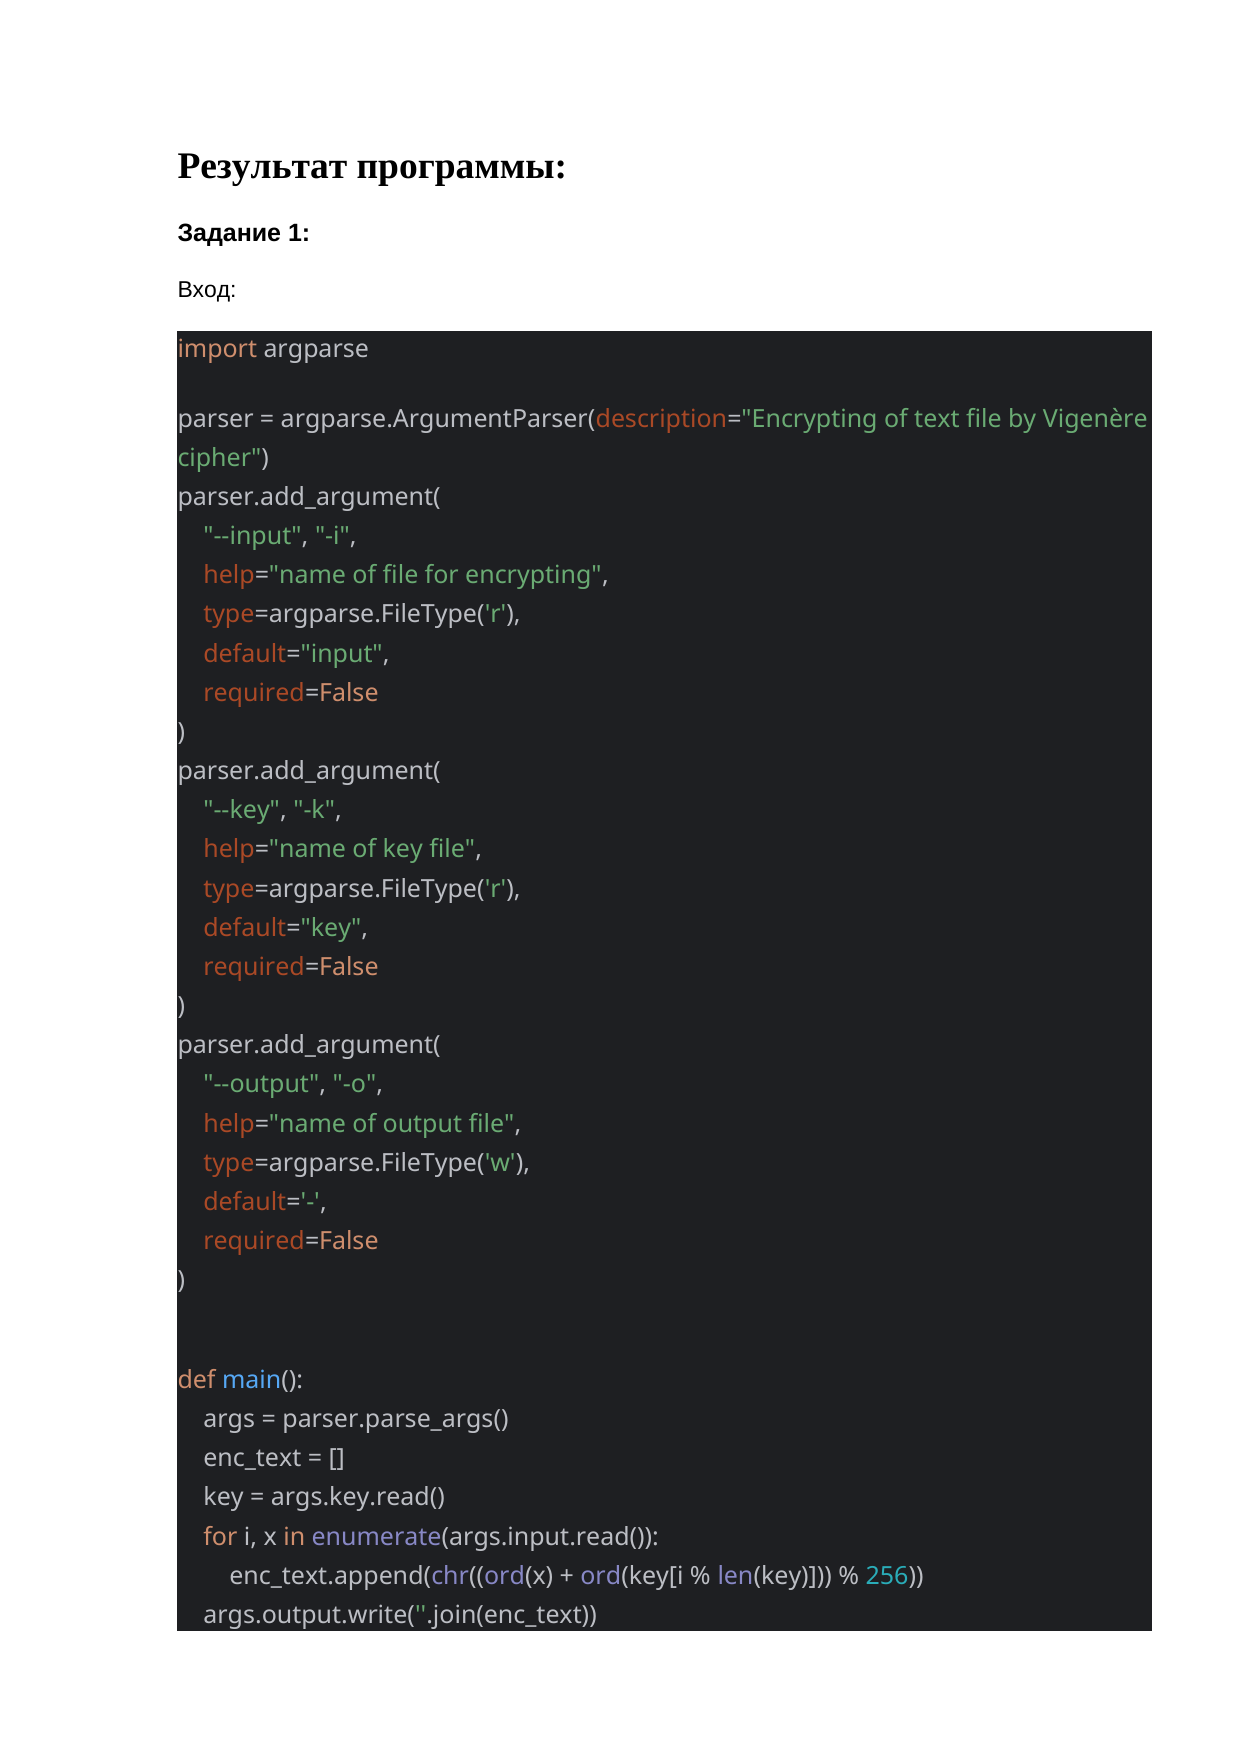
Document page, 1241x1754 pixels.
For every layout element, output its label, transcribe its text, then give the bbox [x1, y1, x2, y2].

text Результат программы: [177, 143, 1152, 186]
text import argparse parser = argparse.ArgumentParser(description="Encrypting of text file by Vigenère cipher") parser.add_argument( "--input", "-i", help="name of file for encrypting", type=argparse.FileType('r'), default="input", required=False ) parser.add_argument( "--key", "-k", help="name of key file", type=argparse.FileType('r'), default="key", required=False ) parser.add_argument( "--output", "-o", help="name of output file", type=argparse.FileType('w'), default='-', required=False ) def main(): args = parser.parse_args() enc_text = [] key = args.key.read() for i, x in enumerate(args.input.read()): enc_text.append(chr((ord(x) + ord(key[i % len(key)])) % 256)) args.output.write(''.join(enc_text)) [177, 331, 1152, 1631]
text Вход: [177, 276, 1152, 302]
text Задание 1: [177, 218, 1152, 246]
